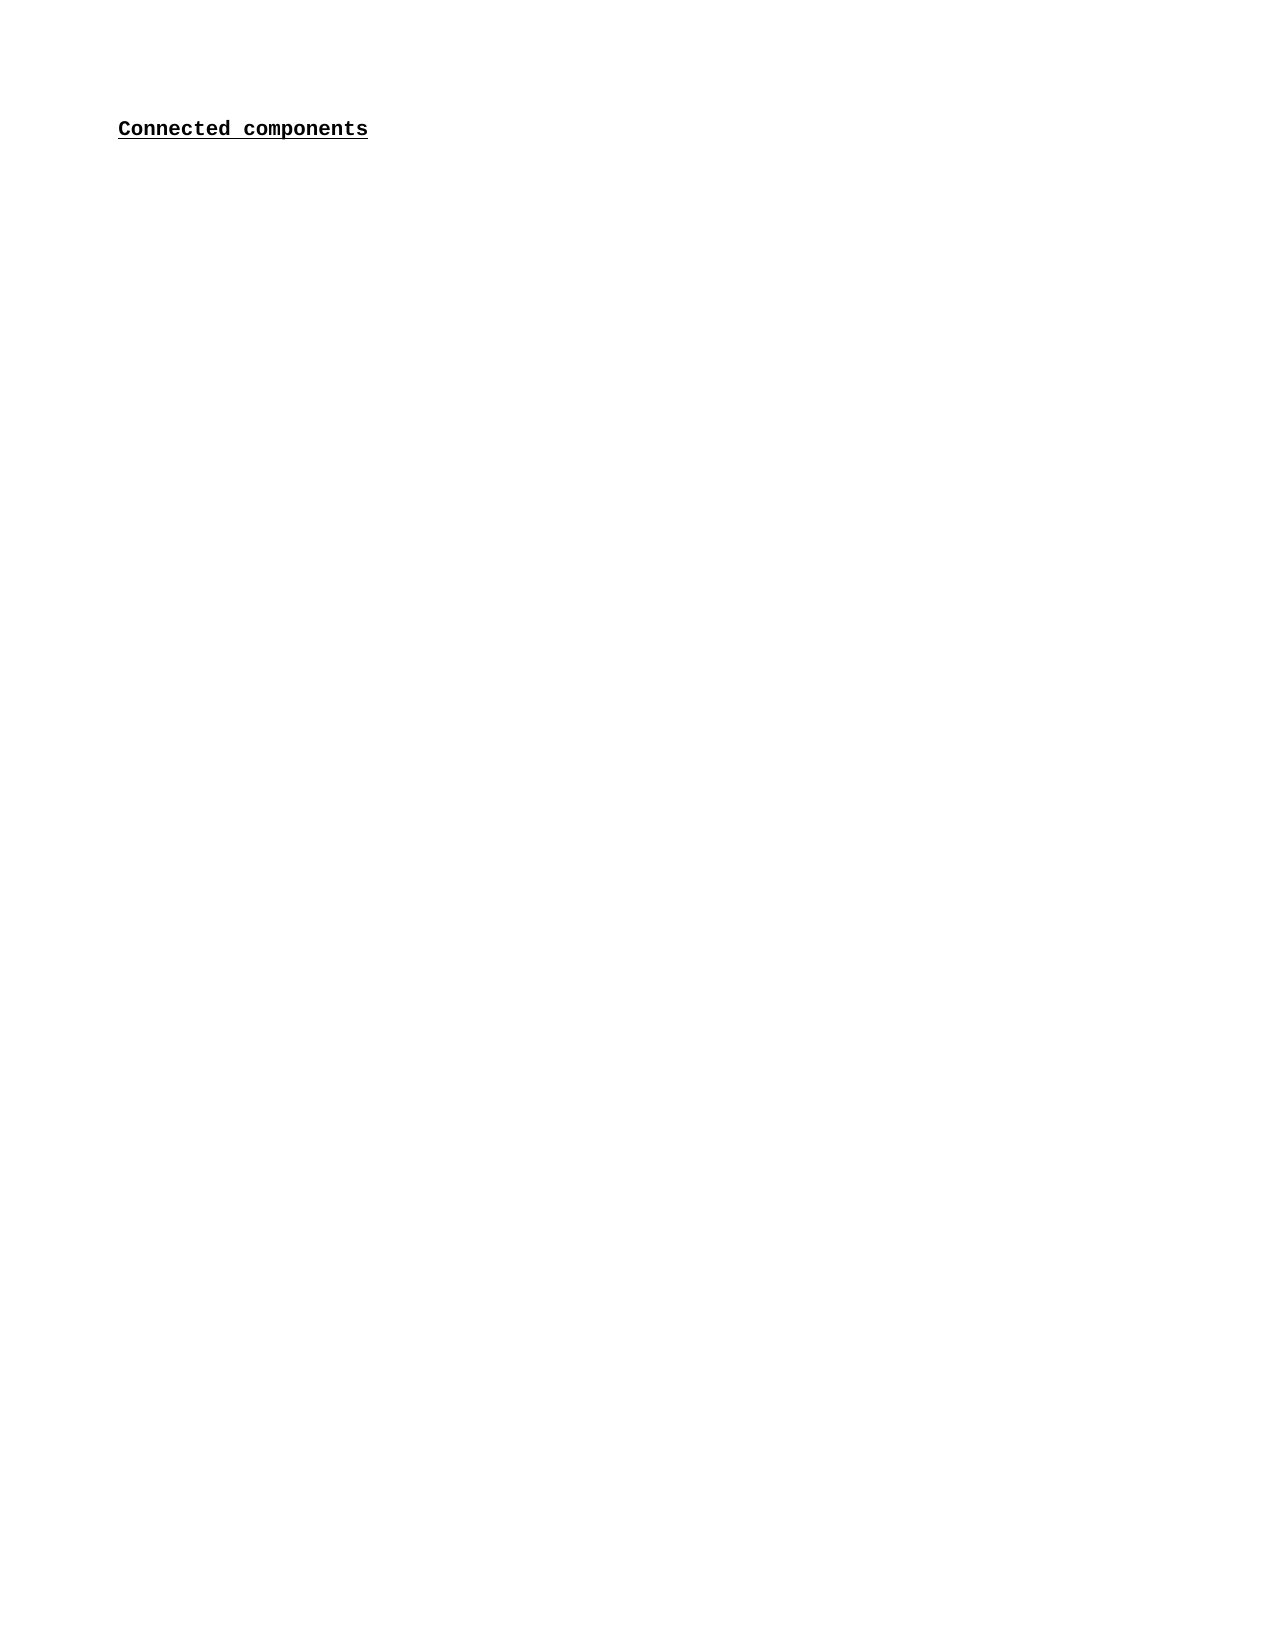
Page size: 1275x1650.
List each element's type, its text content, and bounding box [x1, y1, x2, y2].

text Connected components [118, 118, 1157, 142]
